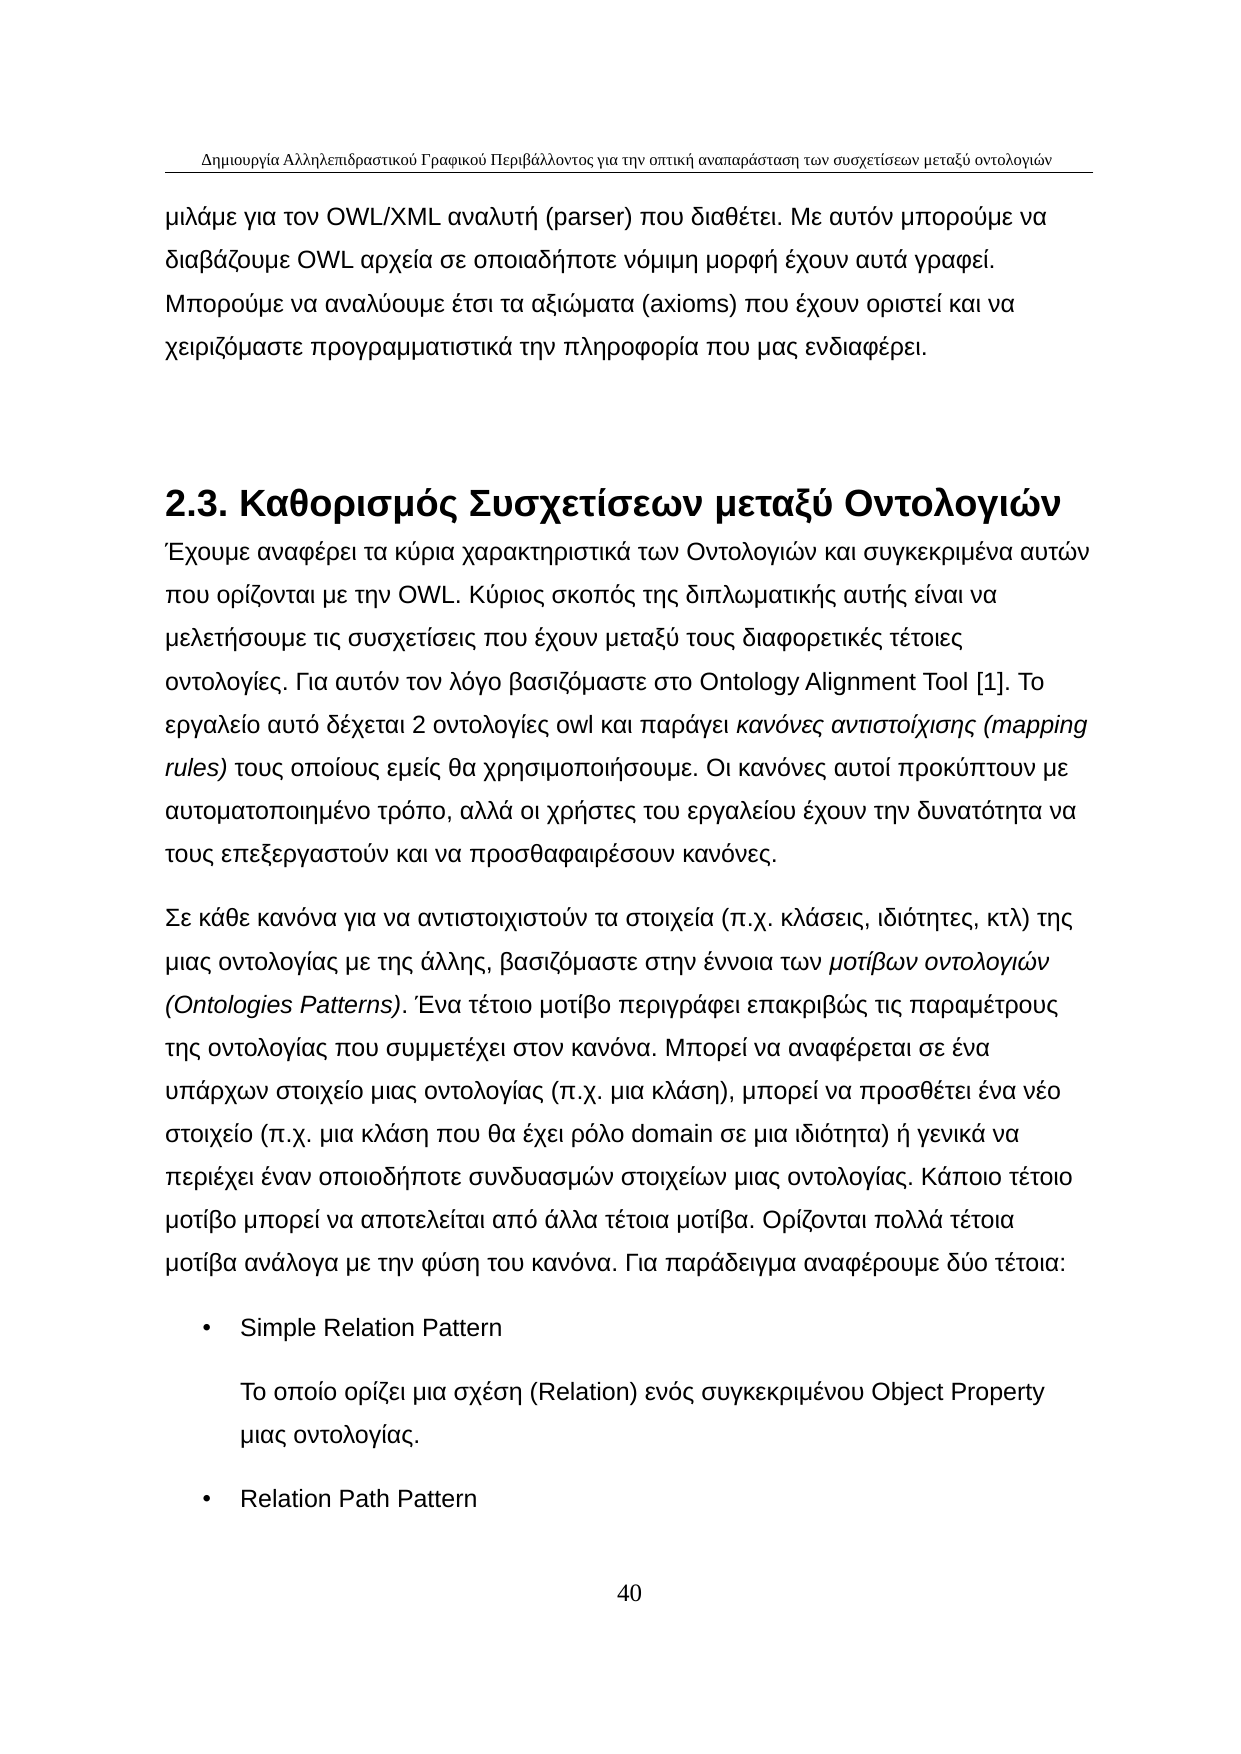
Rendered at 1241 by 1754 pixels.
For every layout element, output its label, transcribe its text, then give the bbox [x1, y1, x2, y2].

list Το οποίο ορίζει μια σχέση (Relation) ενός συγκεκριμένου Object Property μιας οντολογίας. [202, 1377, 1093, 1449]
text Έχουμε αναφέρει τα κύρια χαρακτηριστικά των Οντολογιών και συγκεκριμένα αυτών που ορίζονται με την OWL. Κύριος σκοπός της διπλωματικής αυτής είναι να μελετήσουμε τις συσχετίσεις που έχουν μεταξύ τους διαφορετικές τέτοιες οντολογίες. Για αυτόν τον λόγο βασιζόμαστε στο Ontology Alignment Tool [1]. Το εργαλείο αυτό δέχεται 2 οντολογίες owl και παράγει κανόνες αντιστοίχισης (mapping rules) τους οποίους εμείς θα χρησιμοποιήσουμε. Οι κανόνες αυτοί προκύπτουν με αυτοματοποιημένο τρόπο, αλλά οι χρήστες του εργαλείου έχουν την δυνατότητα να τους επεξεργαστούν και να προσθαφαιρέσουν κανόνες. [165, 537, 1093, 868]
subtitle Καθορισμός Συσχετίσεων μεταξύ Οντολογιών [165, 481, 1093, 525]
list Relation Path Pattern [202, 1484, 1093, 1513]
text Σε κάθε κανόνα για να αντιστοιχιστούν τα στοιχεία (π.χ. κλάσεις, ιδιότητες, κτλ) της μιας οντολογίας με της άλλης, βασιζόμαστε στην έννοια των μοτίβων οντολογιών (Ontologies Patterns). Ένα τέτοιο μοτίβο περιγράφει επακριβώς τις παραμέτρους της οντολογίας που συμμετέχει στον κανόνα. Μπορεί να αναφέρεται σε ένα υπάρχων στοιχείο μιας οντολογίας (π.χ. μια κλάση), μπορεί να προσθέτει ένα νέο στοιχείο (π.χ. μια κλάση που θα έχει ρόλο domain σε μια ιδιότητα) ή γενικά να περιέχει έναν οποιοδήποτε συνδυασμών στοιχείων μιας οντολογίας. Κάποιο τέτοιο μοτίβο μπορεί να αποτελείται από άλλα τέτοια μοτίβα. Ορίζονται πολλά τέτοια μοτίβα ανάλογα με την φύση του κανόνα. Για παράδειγμα αναφέρουμε δύο τέτοια: [165, 903, 1093, 1277]
text μιλάμε για τον OWL/XML αναλυτή (parser) που διαθέτει. Με αυτόν μπορούμε να διαβάζουμε OWL αρχεία σε οποιαδήποτε νόμιμη μορφή έχουν αυτά γραφεί. Μπορούμε να αναλύουμε έτσι τα αξιώματα (axioms) που έχουν οριστεί και να χειριζόμαστε προγραμματιστικά την πληροφορία που μας ενδιαφέρει. [165, 202, 1093, 360]
list Simple Relation Pattern [202, 1313, 1093, 1341]
